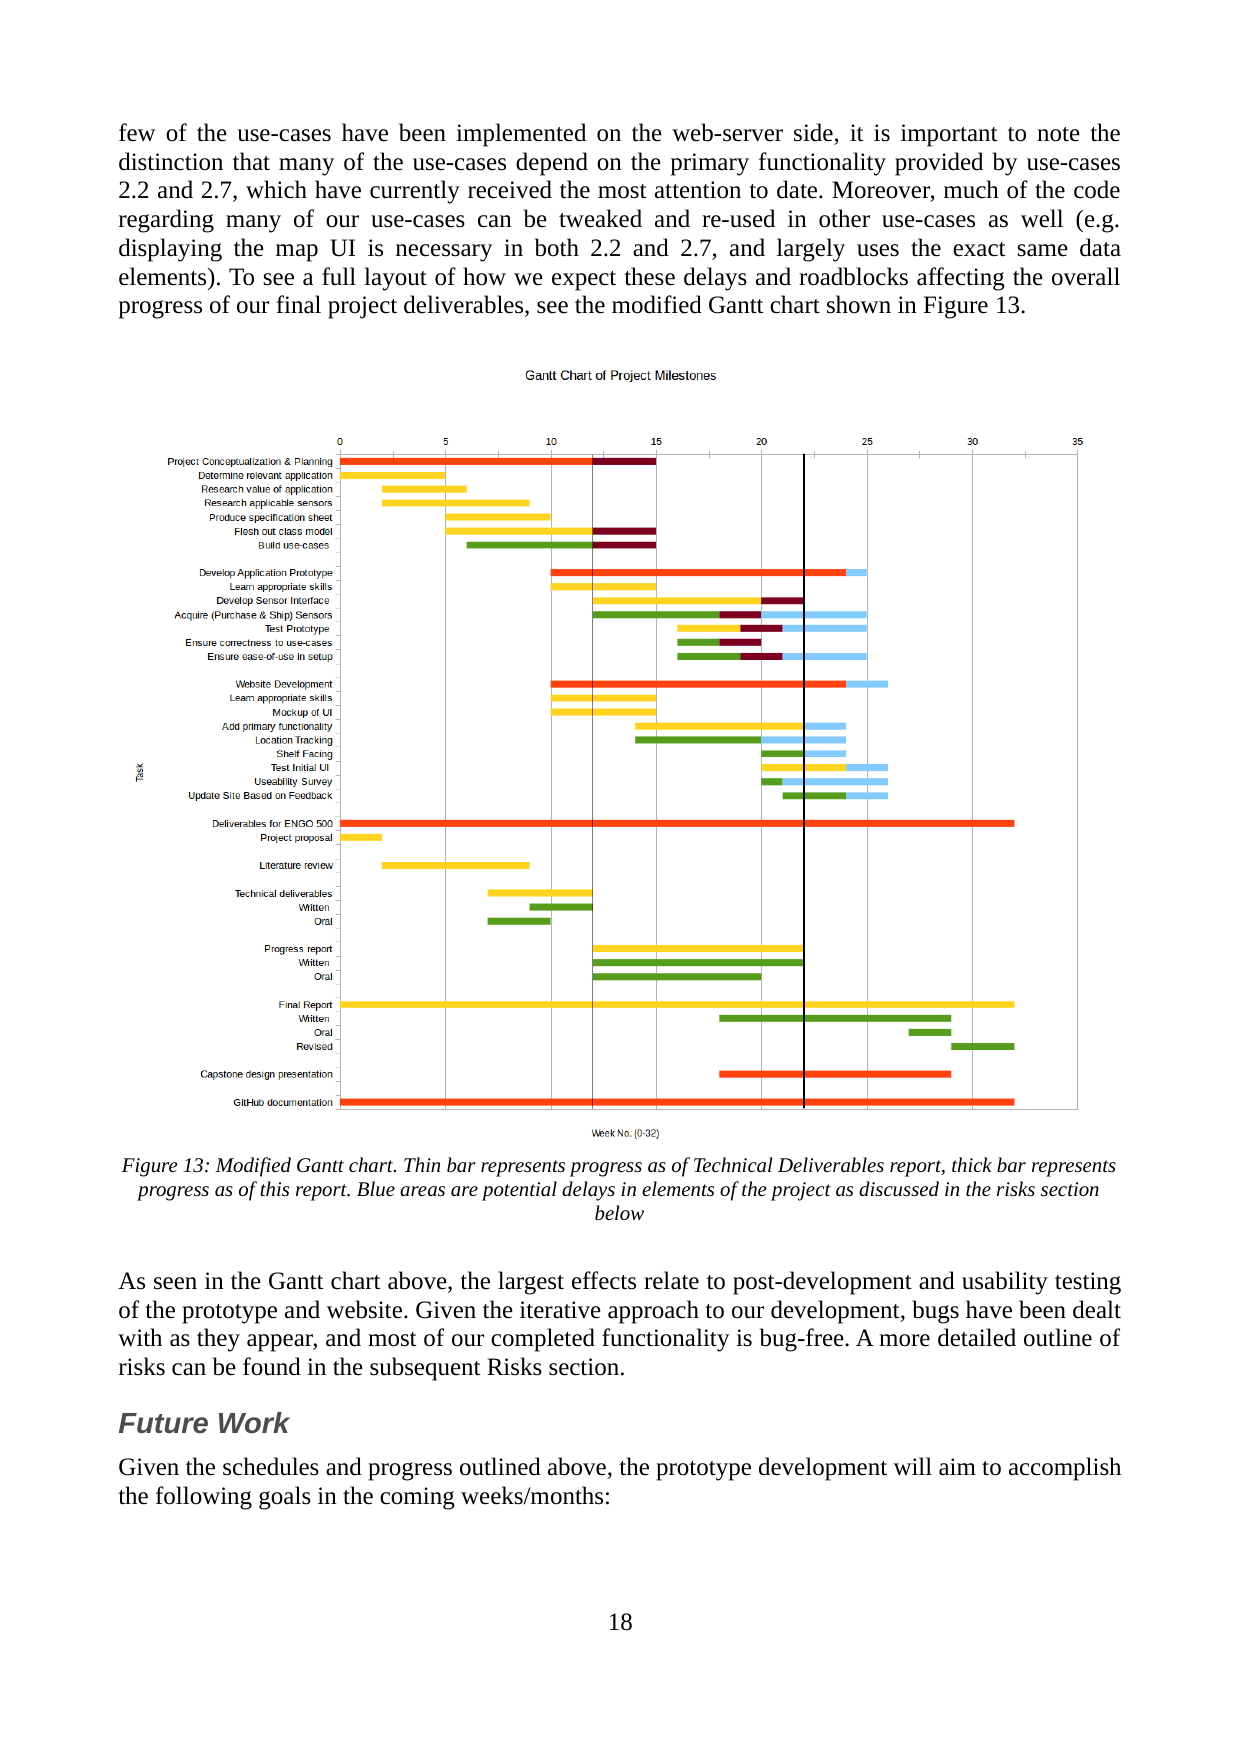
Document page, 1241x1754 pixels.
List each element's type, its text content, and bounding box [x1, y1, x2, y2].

text Figure 13: Modified Gantt chart. Thin bar represents progress as of Technical Deliverables report, thick bar represents progress as of this report. Blue areas are potential delays in elements of the project as discussed in the risks section below [118, 1153, 1122, 1225]
text Given the schedules and progress outlined above, the prototype development will aim to accomplish the following goals in the coming weeks/months: [118, 1452, 1122, 1509]
text As seen in the Gantt chart above, the largest effects relate to post-development and usability testing of the prototype and website. Given the iterative approach to our development, bugs have been dealt with as they appear, and most of our completed functionality is bug-free. A more detailed outline of risks can be found in the subsequent Risks section. [118, 1266, 1122, 1381]
text few of the use-cases have been implemented on the web-server side, it is important to note the distinction that many of the use-cases depend on the primary functionality provided by use-cases 2.2 and 2.7, which have currently received the most attention to date. Moreover, much of the code regarding many of our use-cases can be tweaked and re-used in other use-cases as well (e.g. displaying the map UI is necessary in both 2.2 and 2.7, and largely uses the exact same data elements). To see a full layout of how we expect these delays and roadblocks affecting the overall progress of our final project deliverables, see the modified Gantt chart shown in Figure 13. [118, 118, 1122, 319]
picture [118, 344, 1123, 1153]
subtitle Future Work [118, 1406, 1122, 1439]
